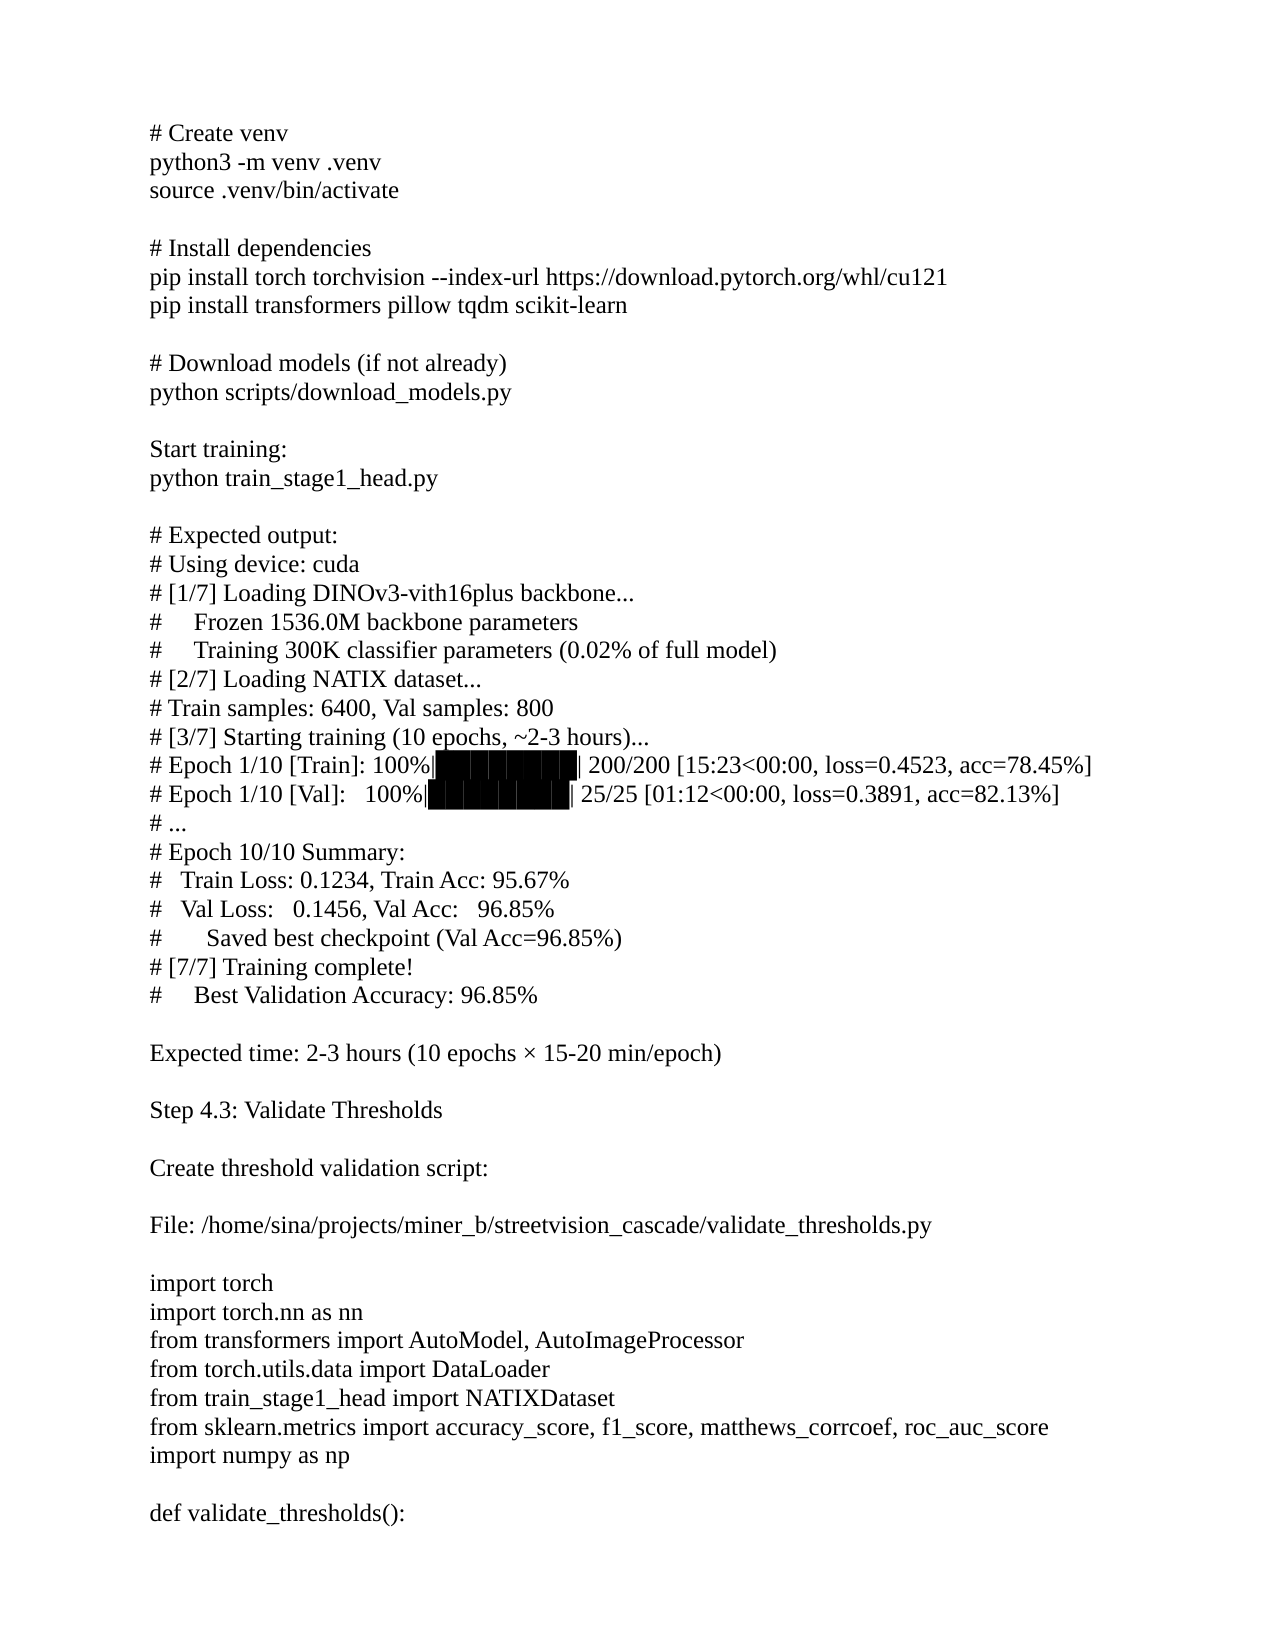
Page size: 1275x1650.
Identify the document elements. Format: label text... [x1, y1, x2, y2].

text # [1/7] Loading DINOv3-vith16plus backbone... [118, 578, 1157, 607]
text # Train samples: 6400, Val samples: 800 [118, 693, 1157, 722]
text # ✅ Training 300K classifier parameters (0.02% of full model) [118, 636, 1157, 664]
text from torch.utils.data import DataLoader [118, 1354, 1157, 1383]
text source .venv/bin/activate [118, 176, 1157, 204]
text pip install transformers pillow tqdm scikit-learn [118, 291, 1157, 319]
text # Epoch 1/10 [Train]: 100%|████████| 200/200 [15:23<00:00, loss=0.4523, acc=78.45%] [577, 751, 1157, 779]
text # [7/7] Training complete! [118, 952, 1157, 981]
text # [2/7] Loading NATIX dataset... [118, 664, 1157, 693]
text python3 -m venv .venv [118, 147, 1157, 176]
text python train_stage1_head.py [118, 463, 1157, 492]
text Expected time: 2-3 hours (10 epochs × 15-20 min/epoch) [118, 1038, 1157, 1067]
text # Epoch 1/10 [Train]: 100%|████████| 200/200 [15:23<00:00, loss=0.4523, acc=78.45%] [118, 751, 435, 779]
text import numpy as np [118, 1441, 1157, 1469]
text # Create venv [118, 118, 1157, 147]
text from sklearn.metrics import accuracy_score, f1_score, matthews_corrcoef, roc_auc_score [118, 1412, 1157, 1441]
text pip install torch torchvision --index-url https://download.pytorch.org/whl/cu121 [118, 262, 1157, 291]
text Create threshold validation script: [118, 1153, 1157, 1182]
text # Epoch 1/10 [Val]: 100%|████████| 25/25 [01:12<00:00, loss=0.3891, acc=82.13%] [569, 779, 1157, 808]
text import torch.nn as nn [118, 1297, 1157, 1326]
text # ✅ Saved best checkpoint (Val Acc=96.85%) [118, 923, 1157, 952]
text from transformers import AutoModel, AutoImageProcessor [118, 1326, 1157, 1354]
text # Val Loss: 0.1456, Val Acc: 96.85% [118, 894, 1157, 923]
text python scripts/download_models.py [118, 377, 1157, 406]
text # Using device: cuda [118, 549, 1157, 578]
text # Epoch 10/10 Summary: [118, 837, 1157, 866]
text from train_stage1_head import NATIXDataset [118, 1383, 1157, 1412]
text Step 4.3: Validate Thresholds [118, 1096, 1157, 1124]
text File: /home/sina/projects/miner_b/streetvision_cascade/validate_thresholds.py [118, 1211, 1157, 1239]
text # [3/7] Starting training (10 epochs, ~2-3 hours)... [118, 722, 1157, 751]
text # ... [118, 808, 1157, 837]
text # Train Loss: 0.1234, Train Acc: 95.67% [118, 866, 1157, 894]
text # Epoch 1/10 [Val]: 100%|████████| 25/25 [01:12<00:00, loss=0.3891, acc=82.13%] [118, 779, 428, 808]
text # ✅ Frozen 1536.0M backbone parameters [118, 607, 1157, 636]
text Start training: [118, 434, 1157, 463]
text def validate_thresholds(): [118, 1498, 1157, 1527]
text # Expected output: [118, 521, 1157, 549]
text # Install dependencies [118, 233, 1157, 262]
text # Download models (if not already) [118, 348, 1157, 377]
text import torch [118, 1268, 1157, 1297]
text # 🎯 Best Validation Accuracy: 96.85% [118, 981, 1157, 1009]
